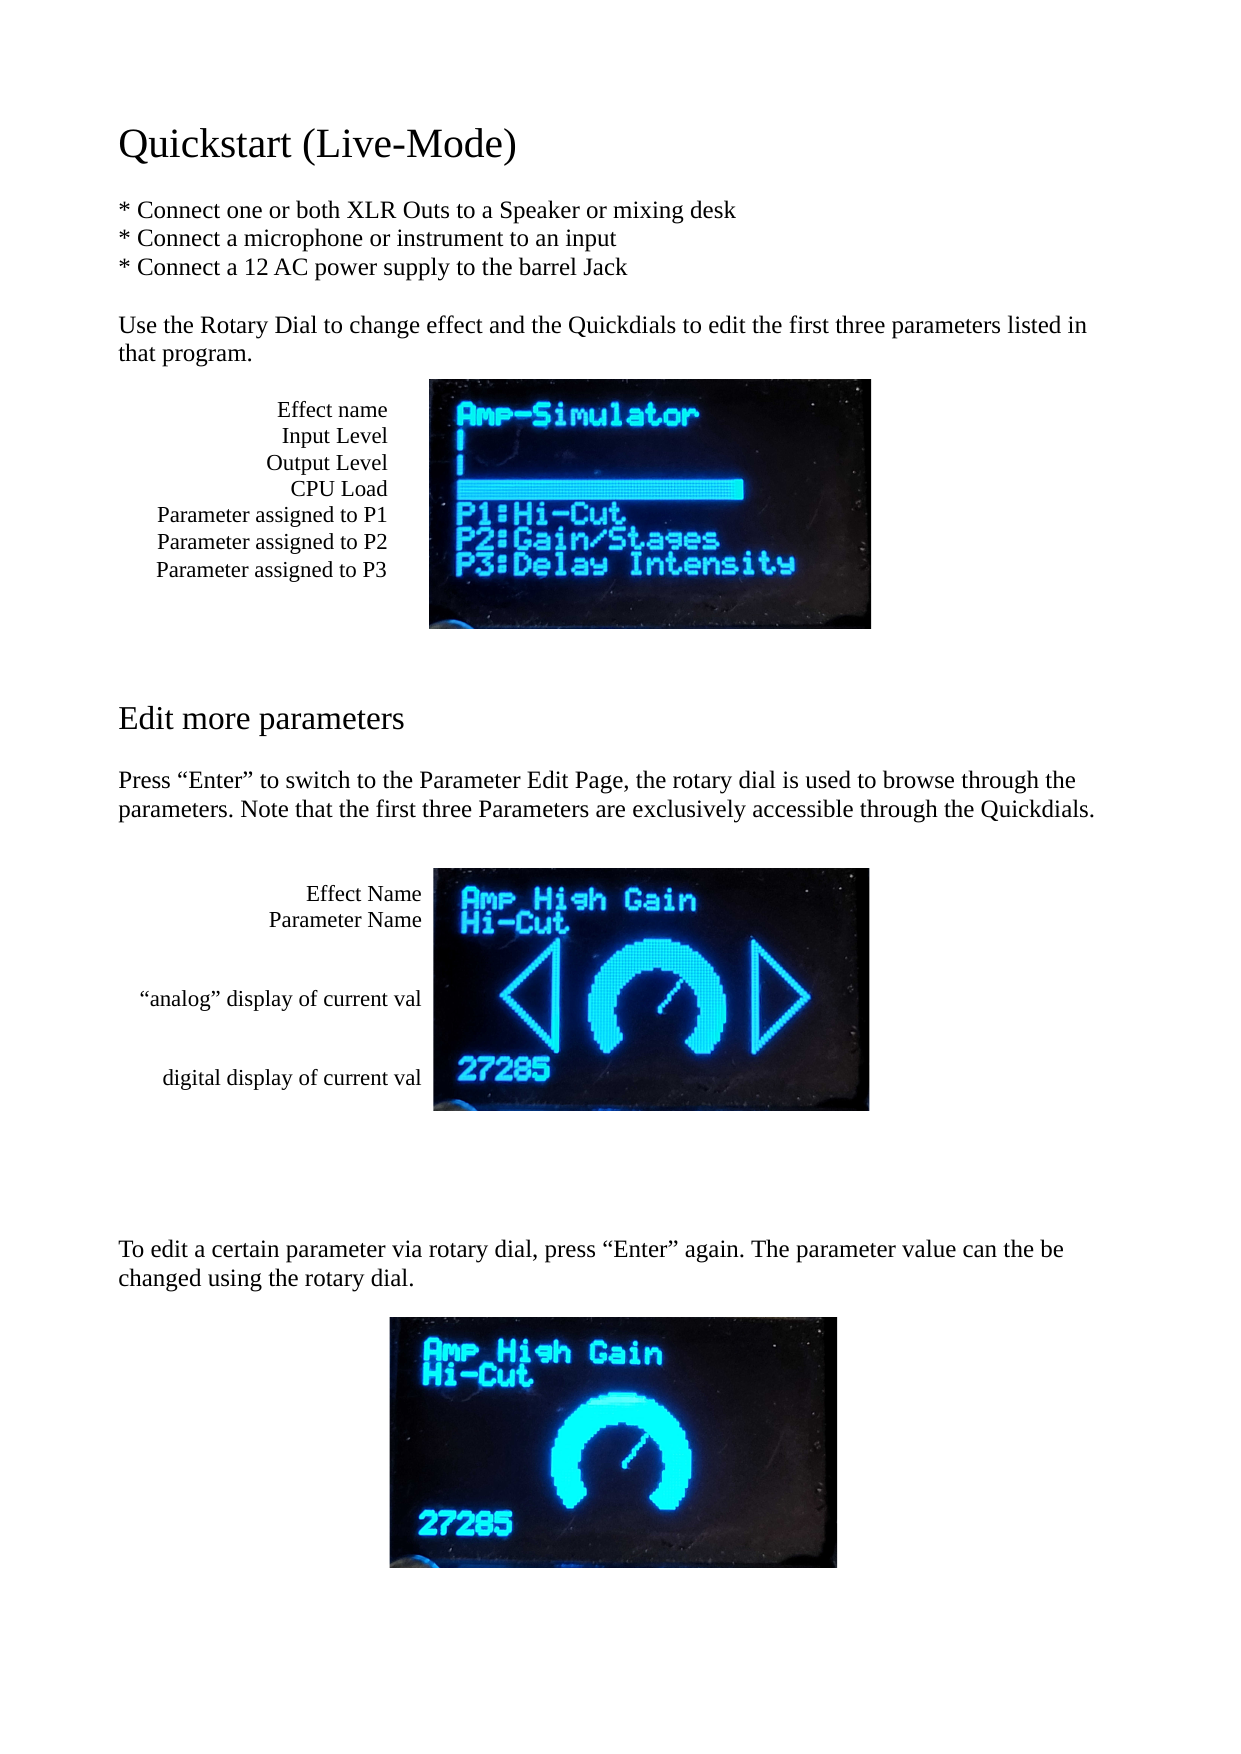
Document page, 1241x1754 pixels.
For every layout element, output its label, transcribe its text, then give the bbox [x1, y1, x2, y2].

text Parameter assigned to P1 [118, 501, 399, 528]
text * Connect a 12 AC power supply to the barrel Jack [118, 252, 1122, 281]
text [870, 906, 1122, 933]
text [870, 985, 1122, 1012]
text Output Level [118, 449, 399, 475]
text * Connect a microphone or instrument to an input [118, 223, 1122, 252]
text Parameter assigned to P3 [118, 554, 399, 583]
text * Connect one or both XLR Outs to a Speaker or mixing desk [118, 195, 1122, 223]
text [872, 475, 1122, 501]
text Effect Name [118, 880, 433, 906]
picture [433, 868, 870, 1111]
text Parameter assigned to P2 [118, 528, 399, 554]
text digital display of current val [118, 1064, 433, 1091]
text [872, 528, 1122, 554]
text Use the Rotary Dial to change effect and the Quickdials to edit the first three parameters listed in that program. [118, 310, 1122, 367]
text Effect name [118, 396, 399, 422]
text [870, 1064, 1122, 1091]
text [870, 880, 1122, 906]
text Parameter Name [118, 906, 433, 933]
text Press “Enter” to switch to the Parameter Edit Page, the rotary dial is used to browse through the parameters. Note that the first three Parameters are exclusively accessible through the Quickdials. [118, 765, 1122, 822]
text To edit a certain parameter via rotary dial, press “Enter” again. The parameter value can the be changed using the rotary dial. [118, 1234, 1122, 1292]
text [872, 396, 1122, 422]
text Quickstart (Live-Mode) [118, 118, 1122, 166]
picture [389, 1317, 838, 1568]
text “analog” display of current val [118, 985, 433, 1012]
text Input Level [118, 422, 399, 449]
text [872, 422, 1122, 449]
text [872, 501, 1122, 528]
text Edit more parameters [118, 698, 1122, 736]
text CPU Load [118, 475, 399, 501]
text [872, 449, 1122, 475]
text [872, 554, 1122, 583]
picture [429, 379, 872, 629]
